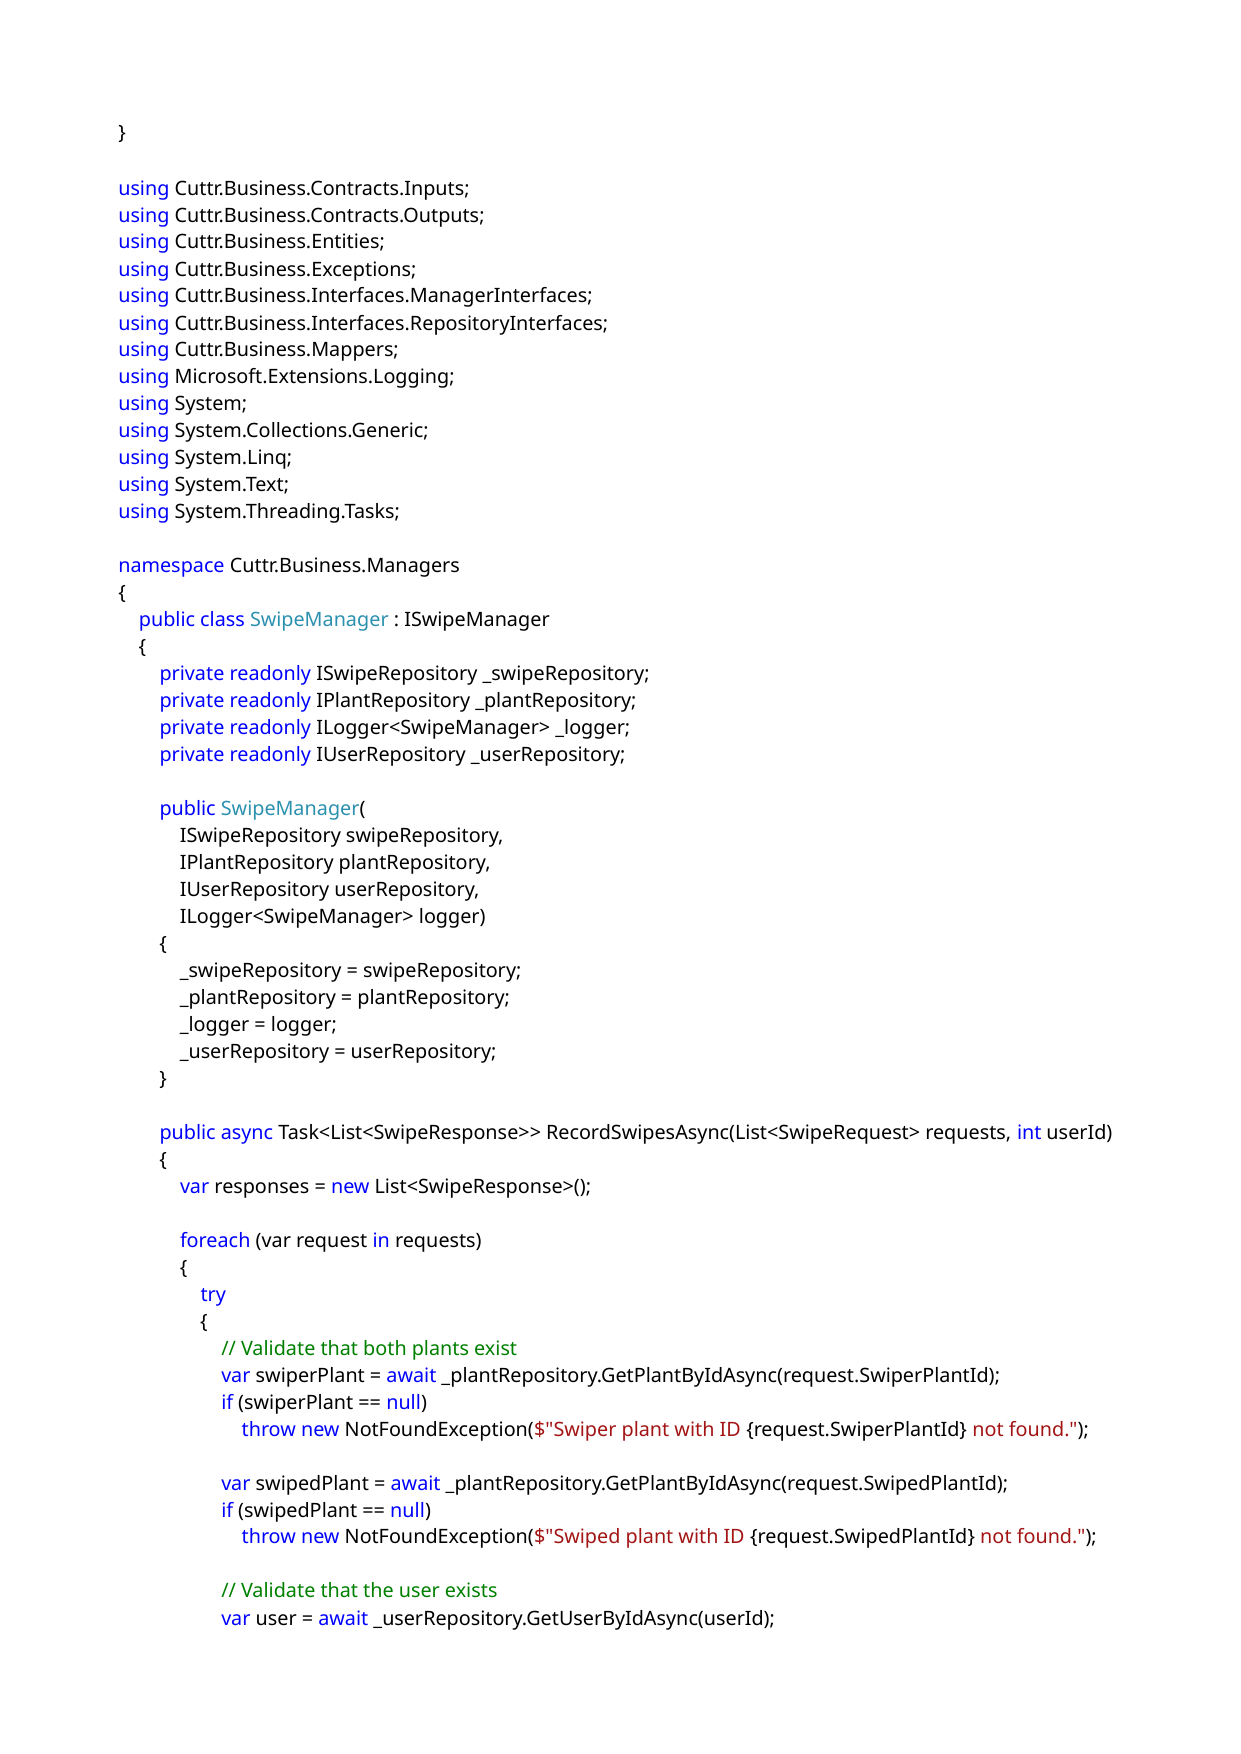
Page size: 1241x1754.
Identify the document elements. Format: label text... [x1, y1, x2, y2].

text using Cuttr.Business.Contracts.Outputs; [118, 201, 1122, 228]
text throw new NotFoundException($"Swiped plant with ID {request.SwipedPlantId} not found."); [118, 1523, 1122, 1550]
text var responses = new List<SwipeResponse>(); [118, 1172, 1122, 1199]
text if (swiperPlant == null) [118, 1388, 1122, 1415]
text using Cuttr.Business.Mappers; [118, 336, 1122, 363]
text private readonly ISwipeRepository _swipeRepository; [118, 659, 1122, 686]
text { [118, 1145, 1122, 1172]
text { [118, 578, 1122, 606]
text using Cuttr.Business.Entities; [118, 228, 1122, 255]
text namespace Cuttr.Business.Managers [118, 552, 1122, 578]
text public SwipeManager( [118, 794, 1122, 821]
text public async Task<List<SwipeResponse>> RecordSwipesAsync(List<SwipeRequest> requests, int userId) [118, 1118, 1122, 1145]
text ILogger<SwipeManager> logger) [118, 902, 1122, 929]
text using Cuttr.Business.Interfaces.RepositoryInterfaces; [118, 309, 1122, 336]
text throw new NotFoundException($"Swiper plant with ID {request.SwiperPlantId} not found."); [118, 1415, 1122, 1442]
text // Validate that the user exists [118, 1577, 1122, 1604]
text } [118, 1064, 1122, 1091]
text using Cuttr.Business.Exceptions; [118, 255, 1122, 282]
text using System; [118, 390, 1122, 417]
text using System.Threading.Tasks; [118, 498, 1122, 524]
text try [118, 1280, 1122, 1307]
text using Cuttr.Business.Interfaces.ManagerInterfaces; [118, 282, 1122, 309]
text foreach (var request in requests) [118, 1226, 1122, 1253]
text using System.Collections.Generic; [118, 417, 1122, 444]
text // Validate that both plants exist [118, 1334, 1122, 1361]
text using Cuttr.Business.Contracts.Inputs; [118, 174, 1122, 201]
text using System.Linq; [118, 444, 1122, 471]
text { [118, 632, 1122, 659]
text _plantRepository = plantRepository; [118, 983, 1122, 1010]
text IPlantRepository plantRepository, [118, 848, 1122, 875]
text if (swipedPlant == null) [118, 1496, 1122, 1523]
text public class SwipeManager : ISwipeManager [118, 606, 1122, 632]
text _userRepository = userRepository; [118, 1037, 1122, 1064]
text private readonly IUserRepository _userRepository; [118, 740, 1122, 767]
text { [118, 1253, 1122, 1280]
text private readonly IPlantRepository _plantRepository; [118, 686, 1122, 713]
text _swipeRepository = swipeRepository; [118, 956, 1122, 983]
text var swipedPlant = await _plantRepository.GetPlantByIdAsync(request.SwipedPlantId); [118, 1469, 1122, 1496]
text var user = await _userRepository.GetUserByIdAsync(userId); [118, 1604, 1122, 1631]
text IUserRepository userRepository, [118, 875, 1122, 902]
text } [118, 118, 1122, 145]
text var swiperPlant = await _plantRepository.GetPlantByIdAsync(request.SwiperPlantId); [118, 1361, 1122, 1388]
text using Microsoft.Extensions.Logging; [118, 363, 1122, 390]
text { [118, 1307, 1122, 1334]
text using System.Text; [118, 471, 1122, 498]
text _logger = logger; [118, 1010, 1122, 1037]
text { [118, 929, 1122, 956]
text ISwipeRepository swipeRepository, [118, 821, 1122, 848]
text private readonly ILogger<SwipeManager> _logger; [118, 713, 1122, 740]
